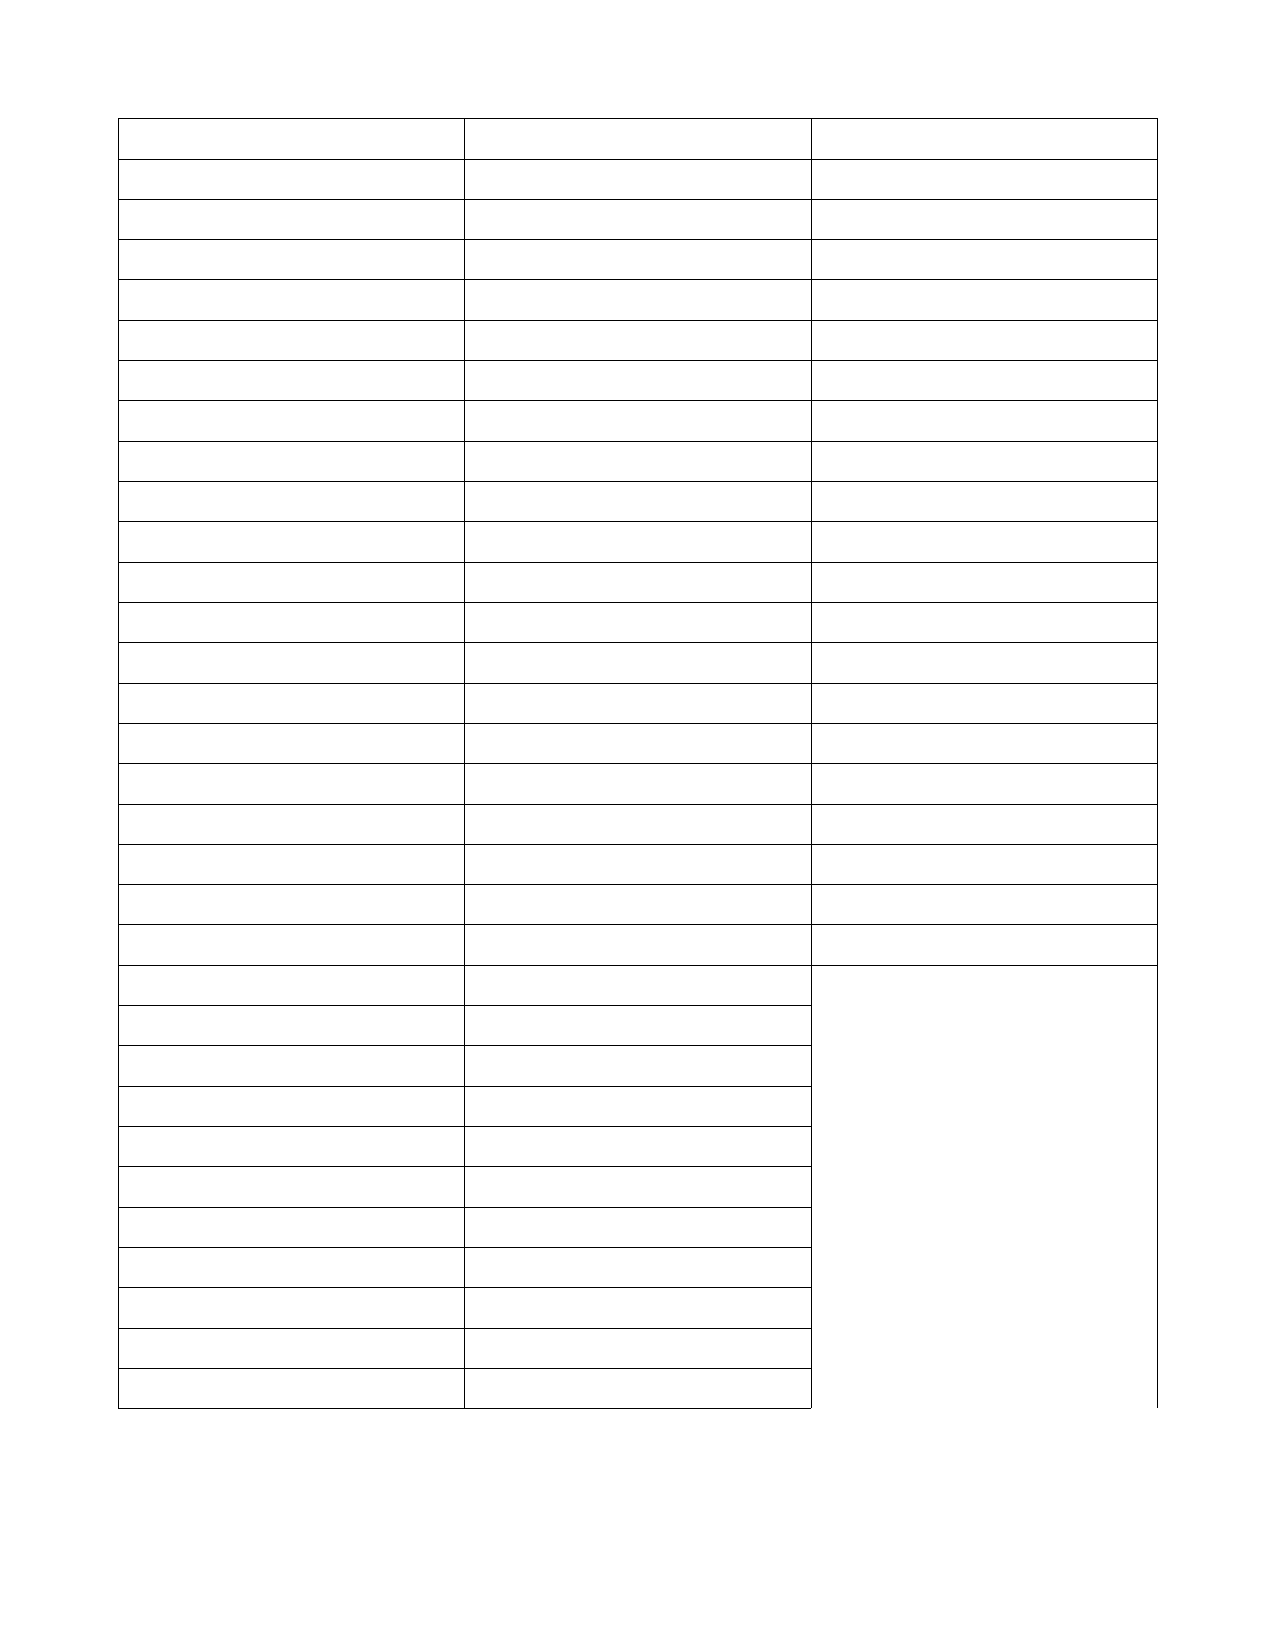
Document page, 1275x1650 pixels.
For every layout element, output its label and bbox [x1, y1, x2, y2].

table_cell [812, 361, 1157, 400]
table_cell [812, 1287, 1157, 1327]
table_cell [812, 805, 1157, 844]
table_cell [812, 724, 1157, 763]
table_cell [119, 321, 464, 360]
table_cell [119, 603, 464, 642]
table_cell [119, 724, 464, 763]
table_cell [119, 1369, 464, 1408]
table_cell [119, 1006, 464, 1045]
table_cell [812, 482, 1157, 521]
table_cell [119, 643, 464, 682]
table_cell [119, 563, 464, 602]
table_cell [465, 1127, 811, 1166]
table_cell [465, 724, 811, 763]
table_cell [812, 1368, 1157, 1408]
table_cell [812, 966, 1157, 1005]
table_cell [119, 1208, 464, 1247]
table_cell [465, 1248, 811, 1287]
table_cell [119, 240, 464, 279]
table_cell [119, 482, 464, 521]
table_cell [465, 1208, 811, 1247]
table_cell [812, 1328, 1157, 1368]
table_cell [465, 1369, 811, 1408]
table_cell [465, 401, 811, 441]
table_cell [119, 885, 464, 924]
table_cell [812, 280, 1157, 320]
table_cell [119, 845, 464, 884]
table_cell [812, 643, 1157, 682]
table_cell [465, 482, 811, 521]
table_cell [812, 885, 1157, 924]
table_cell [465, 160, 811, 199]
table_cell [465, 1288, 811, 1327]
table_cell [465, 925, 811, 965]
table_cell [119, 401, 464, 441]
table_cell [119, 764, 464, 803]
table_cell [465, 885, 811, 924]
table_cell [465, 563, 811, 602]
table_cell [119, 442, 464, 481]
table_cell [465, 603, 811, 642]
table_cell [465, 845, 811, 884]
table_cell [812, 845, 1157, 884]
table_cell [812, 1005, 1157, 1045]
table_cell [812, 240, 1157, 279]
table_cell [812, 1166, 1157, 1207]
table_cell [812, 603, 1157, 642]
table_cell [812, 684, 1157, 723]
table_cell [812, 1126, 1157, 1166]
table_cell [465, 805, 811, 844]
table_cell [812, 1207, 1157, 1247]
table_cell [465, 1087, 811, 1126]
table_cell [465, 684, 811, 723]
table_cell [119, 1127, 464, 1166]
table_cell [119, 1329, 464, 1368]
table_cell [119, 160, 464, 199]
table_cell [465, 280, 811, 320]
table_cell [119, 119, 464, 158]
table_cell [812, 119, 1157, 158]
table_cell [465, 966, 811, 1005]
table_cell [119, 522, 464, 562]
table_cell [119, 200, 464, 239]
table_cell [465, 522, 811, 562]
table_cell [812, 200, 1157, 239]
table_cell [812, 321, 1157, 360]
table_cell [119, 925, 464, 965]
table_cell [119, 280, 464, 320]
table_cell [812, 1086, 1157, 1126]
table_cell [812, 764, 1157, 803]
table_cell [812, 1045, 1157, 1086]
table_cell [465, 361, 811, 400]
table_cell [119, 1167, 464, 1207]
table_cell [465, 1006, 811, 1045]
table_cell [465, 764, 811, 803]
table_cell [465, 321, 811, 360]
table_cell [465, 1329, 811, 1368]
table_cell [119, 1046, 464, 1086]
table_cell [119, 361, 464, 400]
table_cell [465, 643, 811, 682]
table_cell [812, 925, 1157, 965]
table_cell [119, 1248, 464, 1287]
table_cell [119, 684, 464, 723]
table_cell [812, 401, 1157, 441]
table_cell [812, 563, 1157, 602]
table_cell [119, 1288, 464, 1327]
table_cell [812, 522, 1157, 562]
table_cell [465, 240, 811, 279]
table_cell [119, 966, 464, 1005]
table_cell [465, 1046, 811, 1086]
table_cell [465, 119, 811, 158]
table_cell [465, 442, 811, 481]
table_cell [812, 442, 1157, 481]
table_cell [812, 160, 1157, 199]
table_cell [119, 805, 464, 844]
table_cell [119, 1087, 464, 1126]
table_cell [465, 1167, 811, 1207]
table_cell [465, 200, 811, 239]
table_cell [812, 1247, 1157, 1287]
